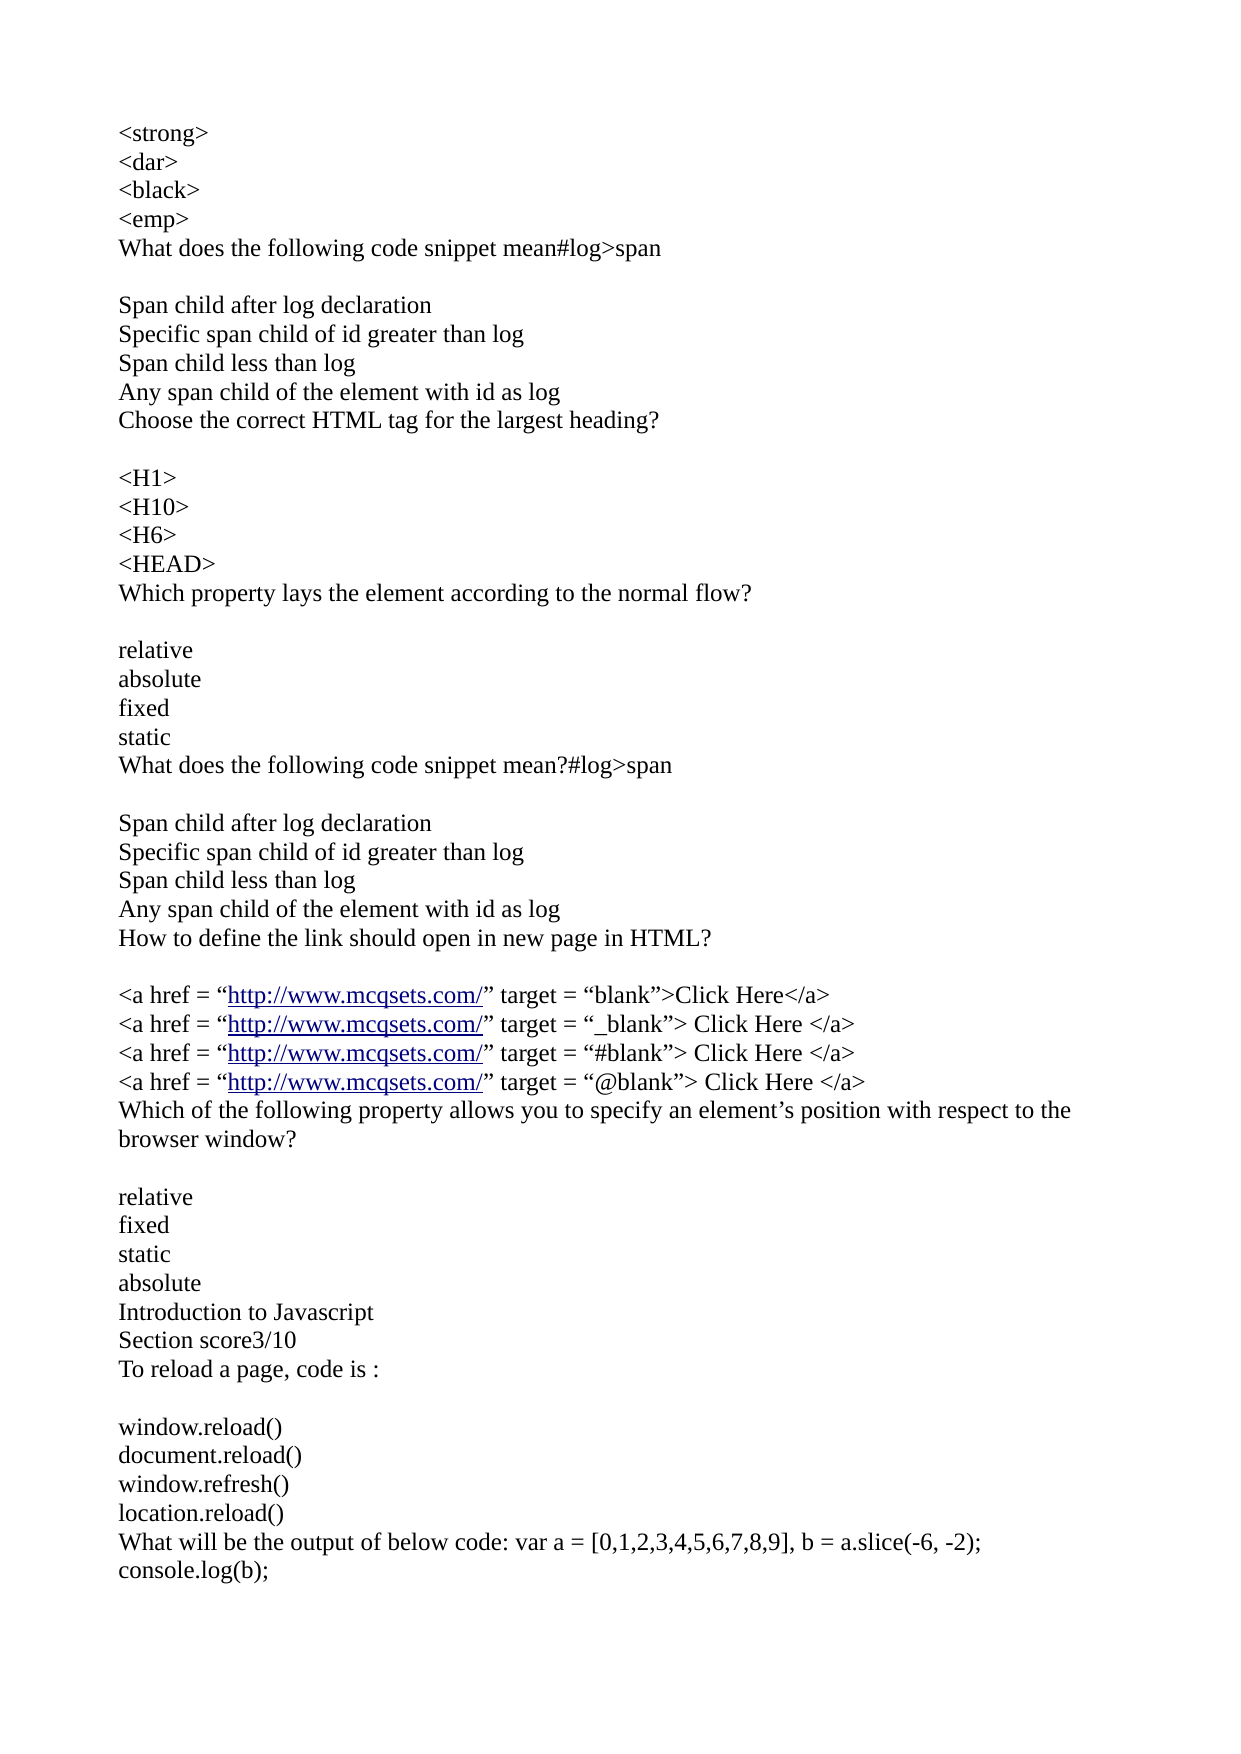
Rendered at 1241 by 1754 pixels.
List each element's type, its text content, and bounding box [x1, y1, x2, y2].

text Which property lays the element according to the normal flow? [118, 578, 1122, 607]
text Span child after log declaration [118, 291, 1122, 319]
text window.refresh() [118, 1469, 1122, 1498]
text relative [118, 636, 1122, 664]
text <strong> [118, 118, 1122, 147]
text fixed [118, 693, 1122, 722]
text <a href = “http://www.mcqsets.com/” target = “blank”>Click Here</a> [118, 981, 1122, 1009]
text How to define the link should open in new page in HTML? [118, 923, 1122, 952]
text <H1> [118, 463, 1122, 492]
text static [118, 722, 1122, 751]
text <a href = “http://www.mcqsets.com/” target = “@blank”> Click Here </a> [118, 1067, 1122, 1096]
text <a href = “http://www.mcqsets.com/” target = “#blank”> Click Here </a> [118, 1038, 1122, 1067]
text static [118, 1239, 1122, 1268]
text <black> [118, 176, 1122, 204]
text Choose the correct HTML tag for the largest heading? [118, 406, 1122, 434]
text relative [118, 1182, 1122, 1211]
text document.reload() [118, 1441, 1122, 1469]
text location.reload() [118, 1498, 1122, 1527]
text Span child less than log [118, 348, 1122, 377]
text window.reload() [118, 1412, 1122, 1441]
text What does the following code snippet mean#log>span [118, 233, 1122, 262]
text Span child less than log [118, 866, 1122, 894]
text What will be the output of below code: var a = [0,1,2,3,4,5,6,7,8,9], b = a.slice(-6, -2); console.log(b); [118, 1527, 1122, 1584]
text What does the following code snippet mean?#log>span [118, 751, 1122, 779]
text absolute [118, 664, 1122, 693]
text Section score3/10 [118, 1326, 1122, 1354]
text Any span child of the element with id as log [118, 377, 1122, 406]
text <H6> [118, 521, 1122, 549]
text Specific span child of id greater than log [118, 837, 1122, 866]
text <HEAD> [118, 549, 1122, 578]
text To reload a page, code is : [118, 1354, 1122, 1383]
text <H10> [118, 492, 1122, 521]
text Specific span child of id greater than log [118, 319, 1122, 348]
text Introduction to Javascript [118, 1297, 1122, 1326]
text absolute [118, 1268, 1122, 1297]
text <emp> [118, 204, 1122, 233]
text Any span child of the element with id as log [118, 894, 1122, 923]
text Which of the following property allows you to specify an element’s position with respect to the browser window? [118, 1096, 1122, 1153]
text <dar> [118, 147, 1122, 176]
text Span child after log declaration [118, 808, 1122, 837]
text fixed [118, 1211, 1122, 1239]
text <a href = “http://www.mcqsets.com/” target = “_blank”> Click Here </a> [118, 1009, 1122, 1038]
